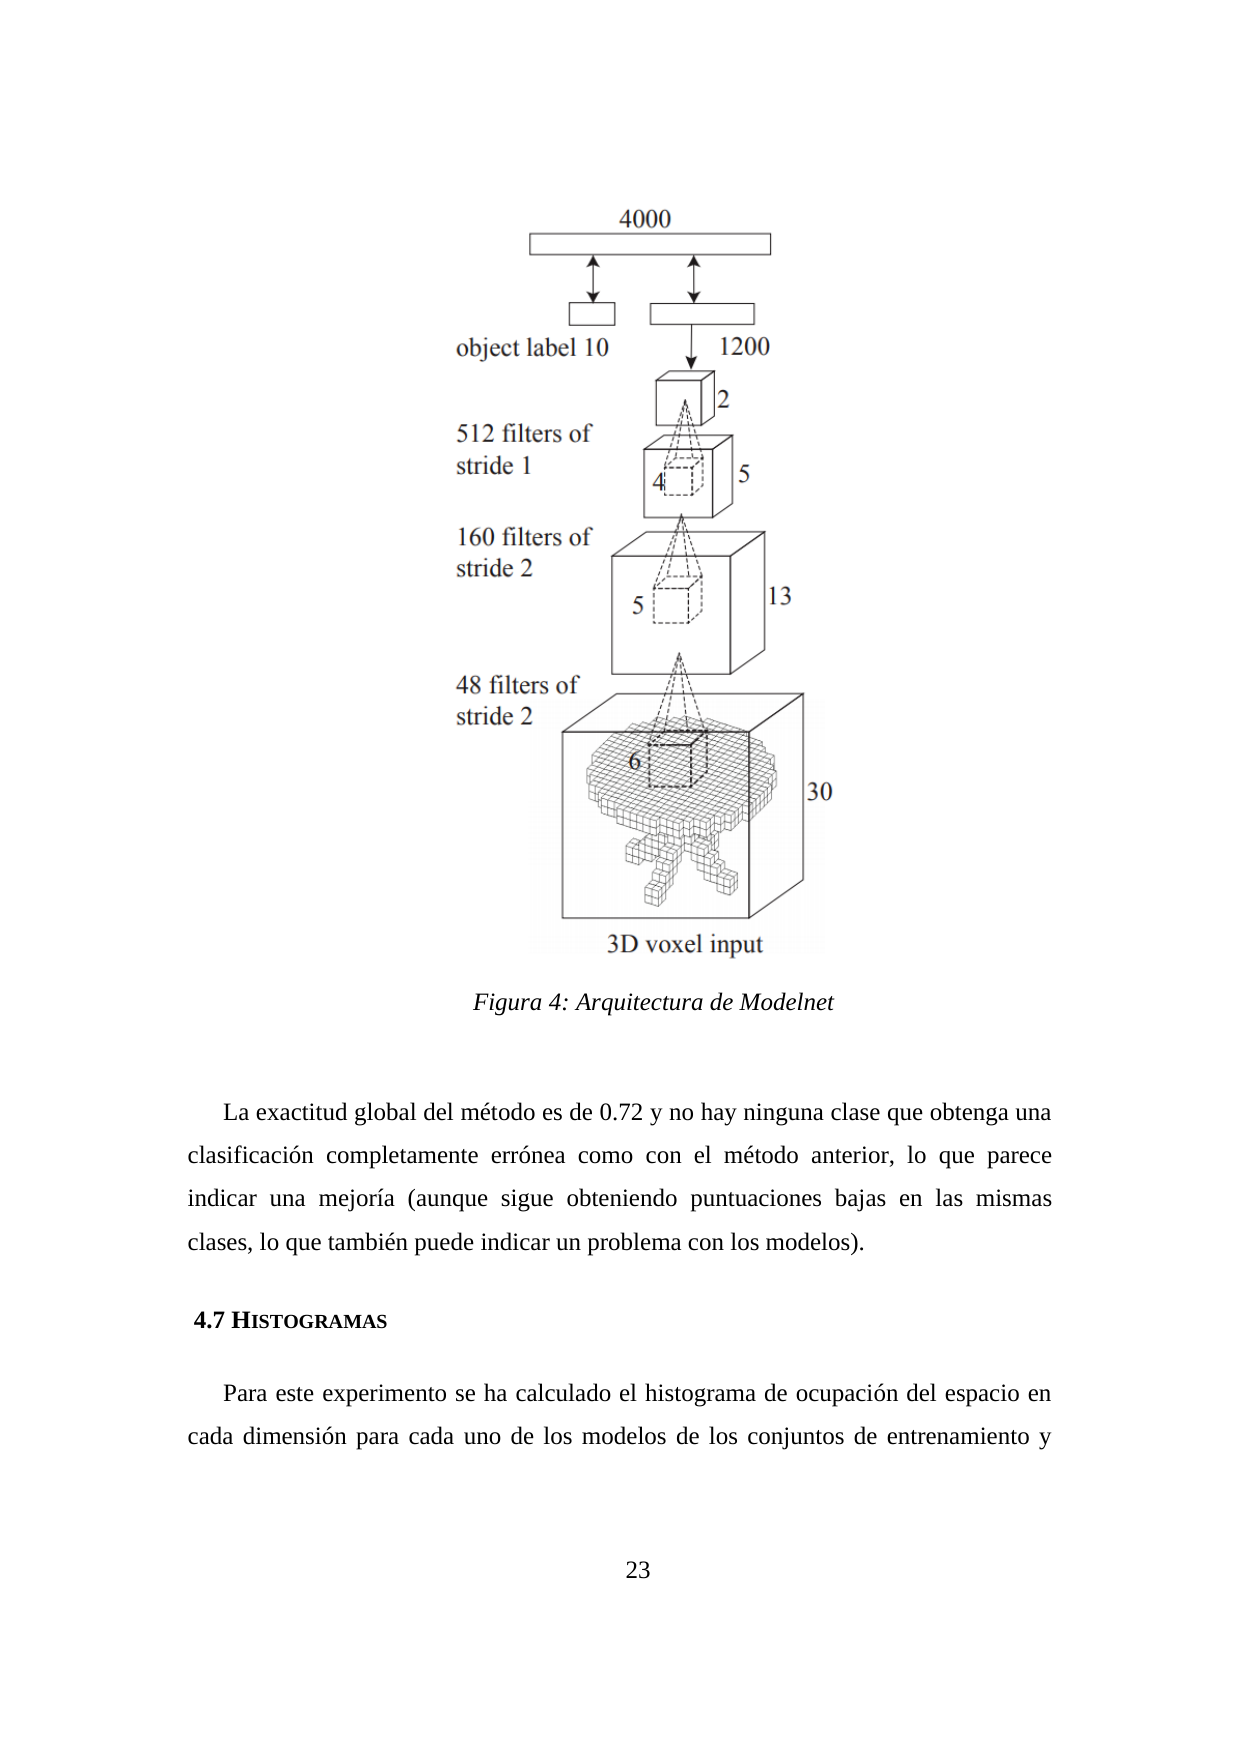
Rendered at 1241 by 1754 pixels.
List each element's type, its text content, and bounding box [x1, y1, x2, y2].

text Para este experimento se ha calculado el histograma de ocupación del espacio en cada dimensión para cada uno de los modelos de los conjuntos de entrenamiento y [187, 1378, 1053, 1450]
subtitle Histogramas [187, 1305, 949, 1334]
text Figura 4: Arquitectura de Modelnet [437, 973, 853, 1016]
text La exactitud global del método es de 0.72 y no hay ninguna clase que obtenga una clasificación completamente errónea como con el método anterior, lo que parece indicar una mejoría (aunque sigue obteniendo puntuaciones bajas en las mismas clases, lo que también puede indicar un problema con los modelos). [187, 1097, 1053, 1255]
picture [437, 185, 854, 973]
